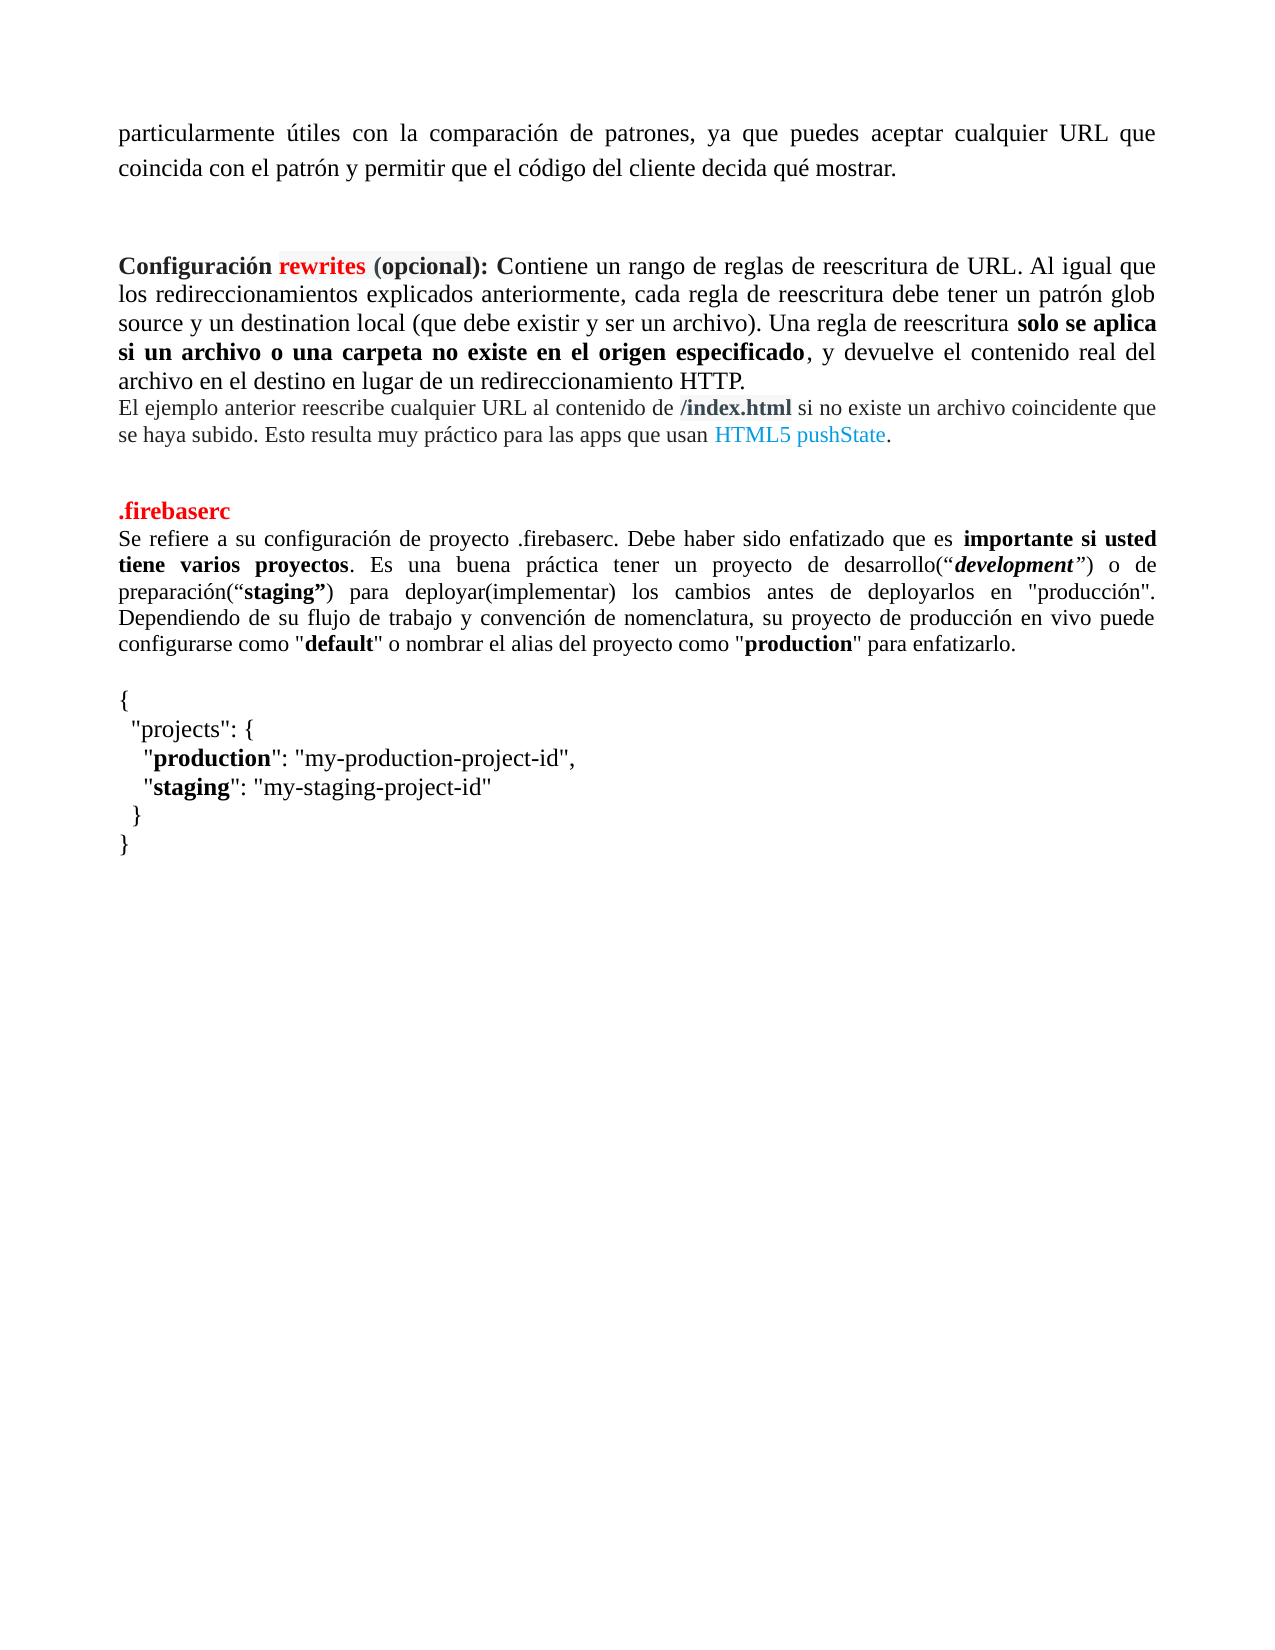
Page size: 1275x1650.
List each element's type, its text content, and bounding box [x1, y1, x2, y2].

text El ejemplo anterior reescribe cualquier URL al contenido de /index.html si no existe un archivo coincidente que se haya subido. Esto resulta muy práctico para las apps que usan HTML5 pushState. [118, 394, 1157, 447]
text { [118, 686, 1157, 714]
text } [118, 829, 1157, 858]
text "production": "my-production-project-id", [118, 743, 1157, 772]
text Se refiere a su configuración de proyecto .firebaserc. Debe haber sido enfatizado que es importante si usted tiene varios proyectos. Es una buena práctica tener un proyecto de desarrollo(“development”) o de preparación(“staging”) para deployar(implementar) los cambios antes de deployarlos en "producción". Dependiendo de su flujo de trabajo y convención de nomenclatura, su proyecto de producción en vivo puede configurarse como "default" o nombrar el alias del proyecto como "production" para enfatizarlo. [118, 525, 1157, 657]
text "staging": "my-staging-project-id" [118, 772, 1157, 801]
text "projects": { [118, 714, 1157, 743]
text Configuración rewrites (opcional): Contiene un rango de reglas de reescritura de URL. Al igual que los redireccionamientos explicados anteriormente, cada regla de reescritura debe tener un patrón glob source y un destination local (que debe existir y ser un archivo). Una regla de reescritura solo se aplica si un archivo o una carpeta no existe en el origen especificado, y devuelve el contenido real del archivo en el destino en lugar de un redireccionamiento HTTP. [118, 251, 1157, 394]
text particularmente útiles con la comparación de patrones, ya que puedes aceptar cualquier URL que coincida con el patrón y permitir que el código del cliente decida qué mostrar. [118, 118, 1157, 181]
text } [118, 801, 1157, 829]
text .firebaserc [118, 496, 1157, 525]
